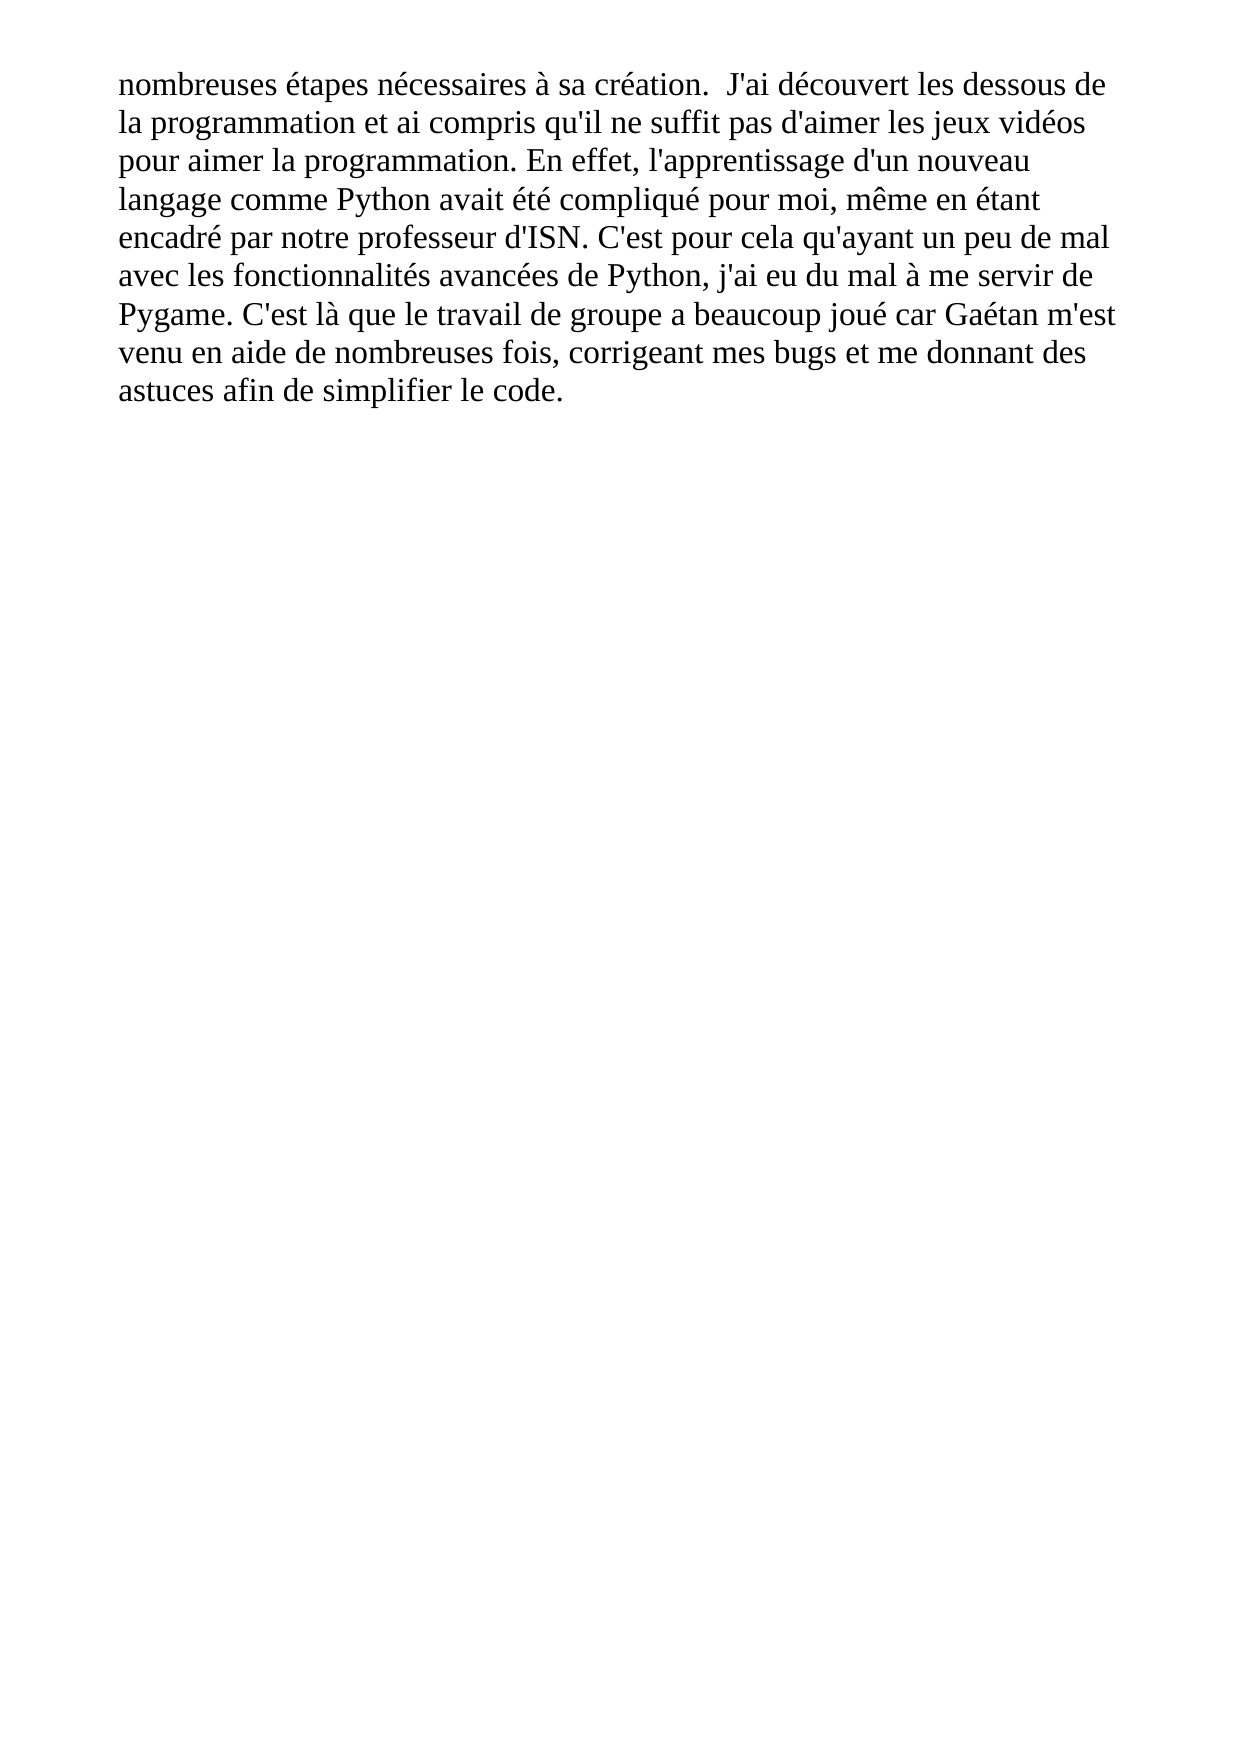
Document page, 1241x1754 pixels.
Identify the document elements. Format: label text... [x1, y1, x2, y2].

text nombreuses étapes nécessaires à sa création. J'ai découvert les dessous de la programmation et ai compris qu'il ne suffit pas d'aimer les jeux vidéos pour aimer la programmation. En effet, l'apprentissage d'un nouveau langage comme Python avait été compliqué pour moi, même en étant encadré par notre professeur d'ISN. C'est pour cela qu'ayant un peu de mal avec les fonctionnalités avancées de Python, j'ai eu du mal à me servir de Pygame. C'est là que le travail de groupe a beaucoup joué car Gaétan m'est venu en aide de nombreuses fois, corrigeant mes bugs et me donnant des astuces afin de simplifier le code. [118, 64, 1122, 409]
